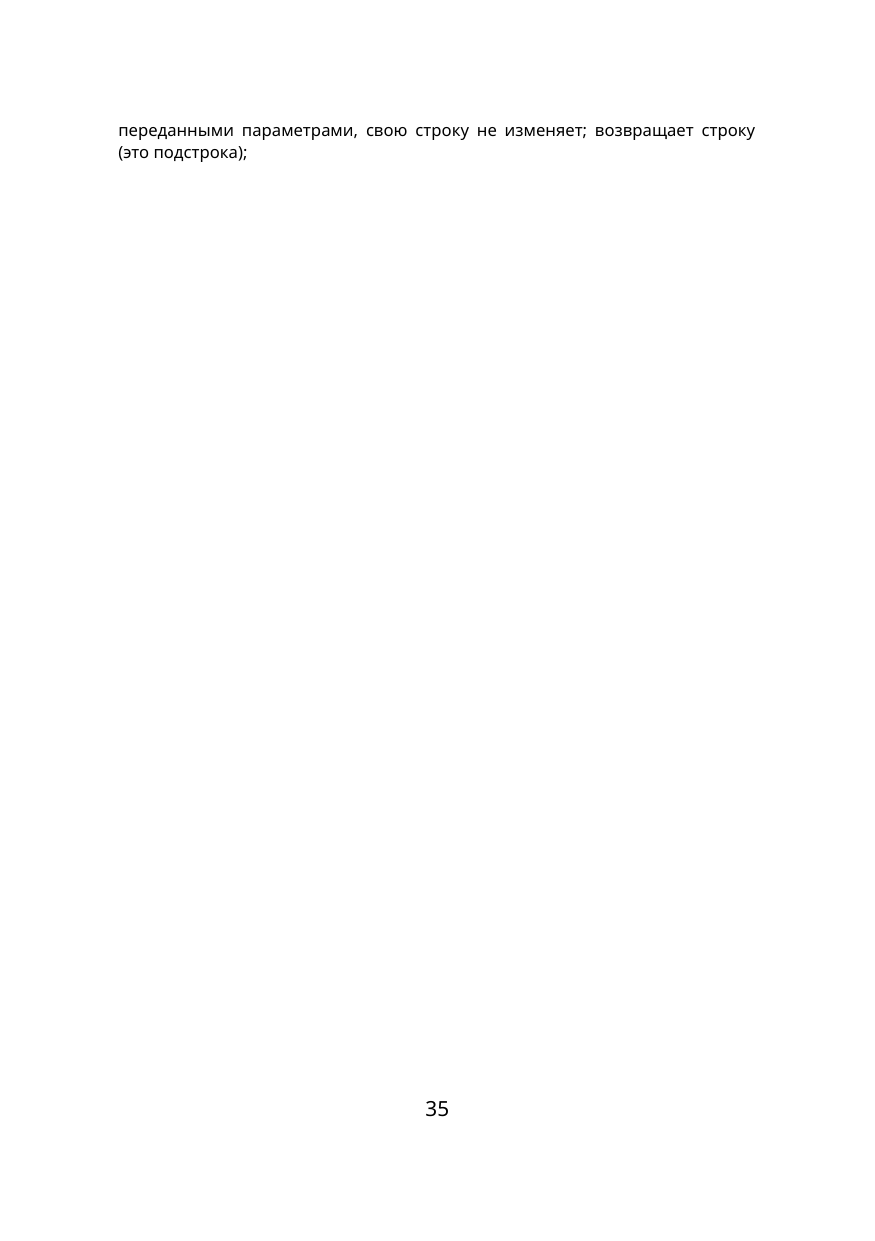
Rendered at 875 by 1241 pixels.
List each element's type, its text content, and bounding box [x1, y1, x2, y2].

text переданными параметрами, свою строку не изменяет; возвращает строку (это подстрока); [118, 118, 756, 163]
